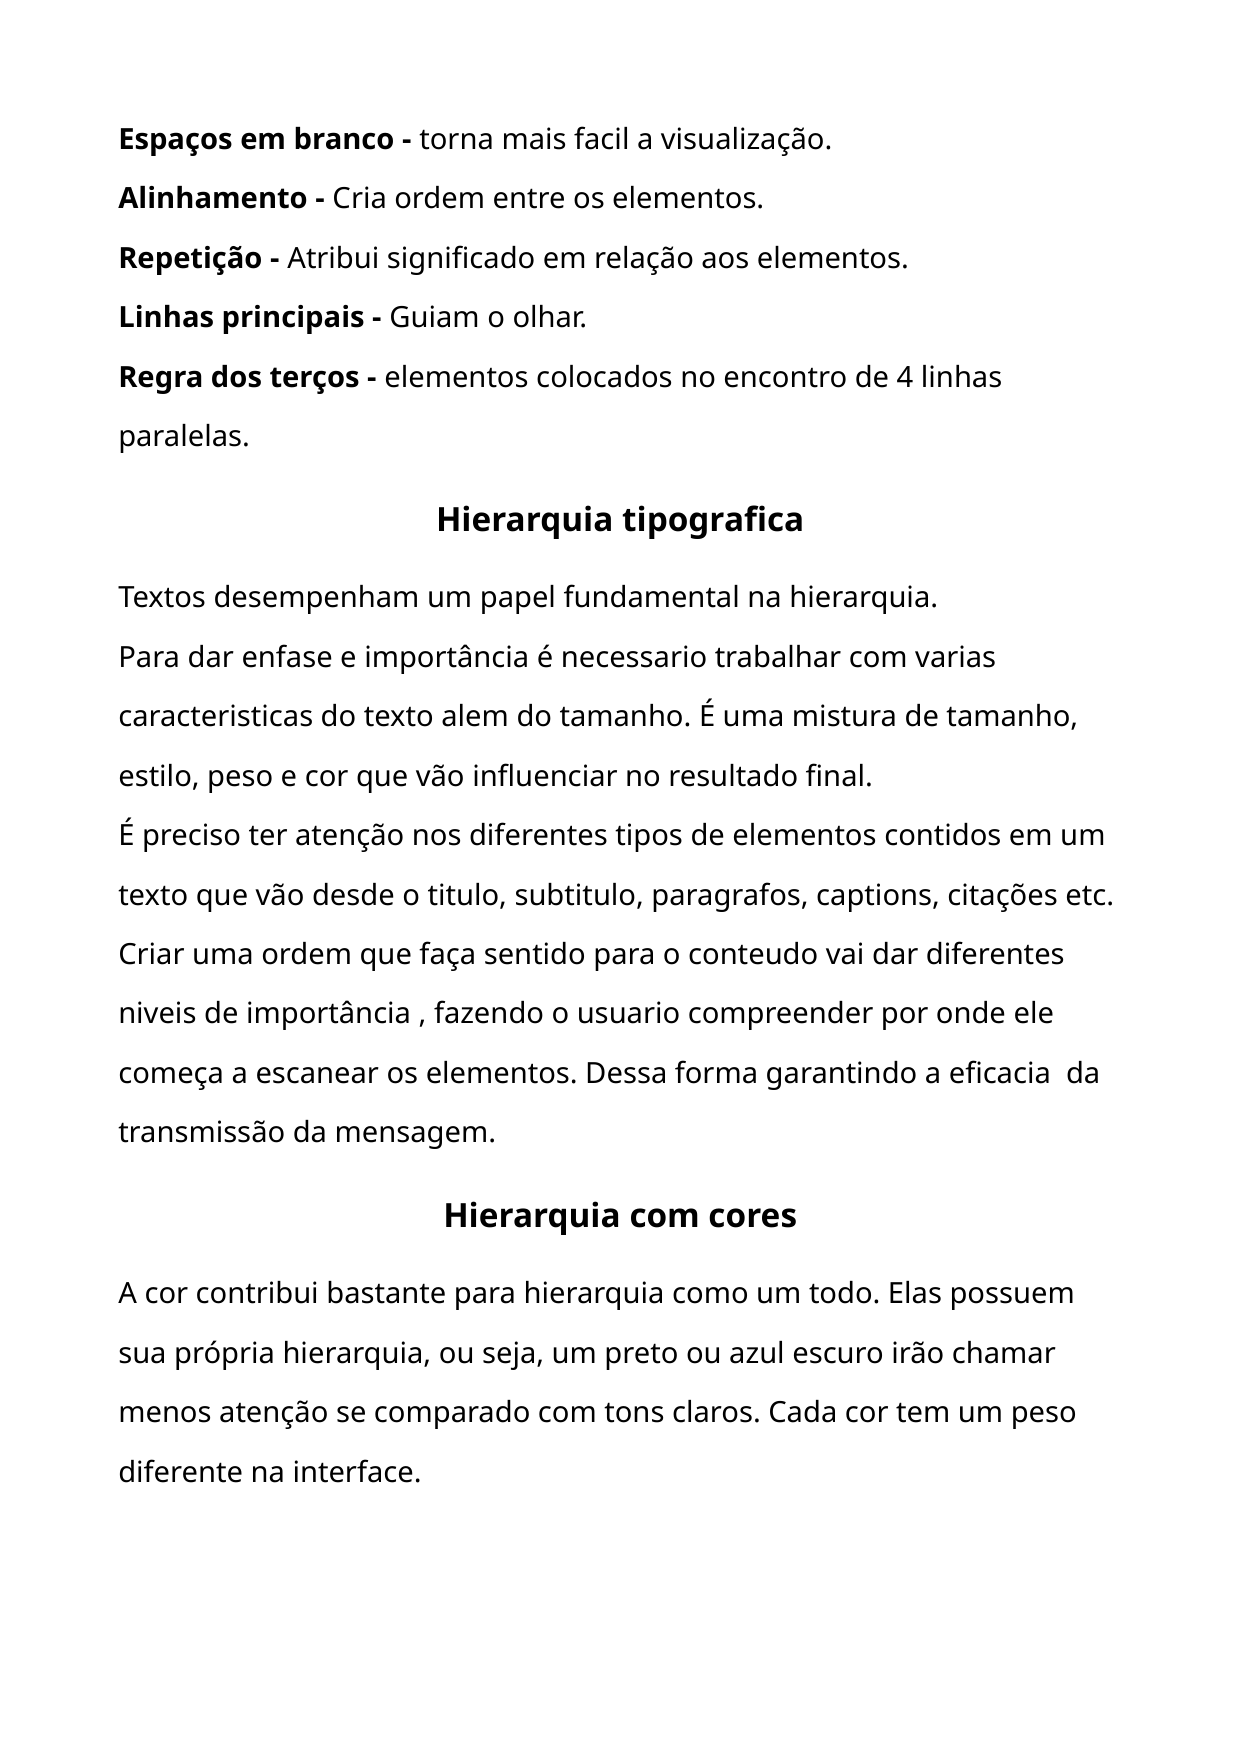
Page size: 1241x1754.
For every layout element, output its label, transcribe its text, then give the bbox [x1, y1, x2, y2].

text Espaços em branco - torna mais facil a visualização. [118, 118, 1122, 158]
text A cor contribui bastante para hierarquia como um todo. Elas possuem sua própria hierarquia, ou seja, um preto ou azul escuro irão chamar menos atenção se comparado com tons claros. Cada cor tem um peso diferente na interface. [118, 1273, 1122, 1491]
text Repetição - Atribui significado em relação aos elementos. [118, 237, 1122, 277]
text Regra dos terços - elementos colocados no encontro de 4 linhas paralelas. [118, 356, 1122, 455]
subtitle Hierarquia com cores [118, 1192, 1122, 1237]
text Para dar enfase e importância é necessario trabalhar com varias caracteristicas do texto alem do tamanho. É uma mistura de tamanho, estilo, peso e cor que vão influenciar no resultado final. [118, 636, 1122, 794]
text Textos desempenham um papel fundamental na hierarquia. [118, 576, 1122, 616]
text É preciso ter atenção nos diferentes tipos de elementos contidos em um texto que vão desde o titulo, subtitulo, paragrafos, captions, citações etc. [118, 814, 1122, 913]
text Criar uma ordem que faça sentido para o conteudo vai dar diferentes niveis de importância , fazendo o usuario compreender por onde ele começa a escanear os elementos. Dessa forma garantindo a eficacia da transmissão da mensagem. [118, 933, 1122, 1151]
text Alinhamento - Cria ordem entre os elementos. [118, 178, 1122, 217]
subtitle Hierarquia tipografica [118, 496, 1122, 541]
text Linhas principais - Guiam o olhar. [118, 297, 1122, 336]
